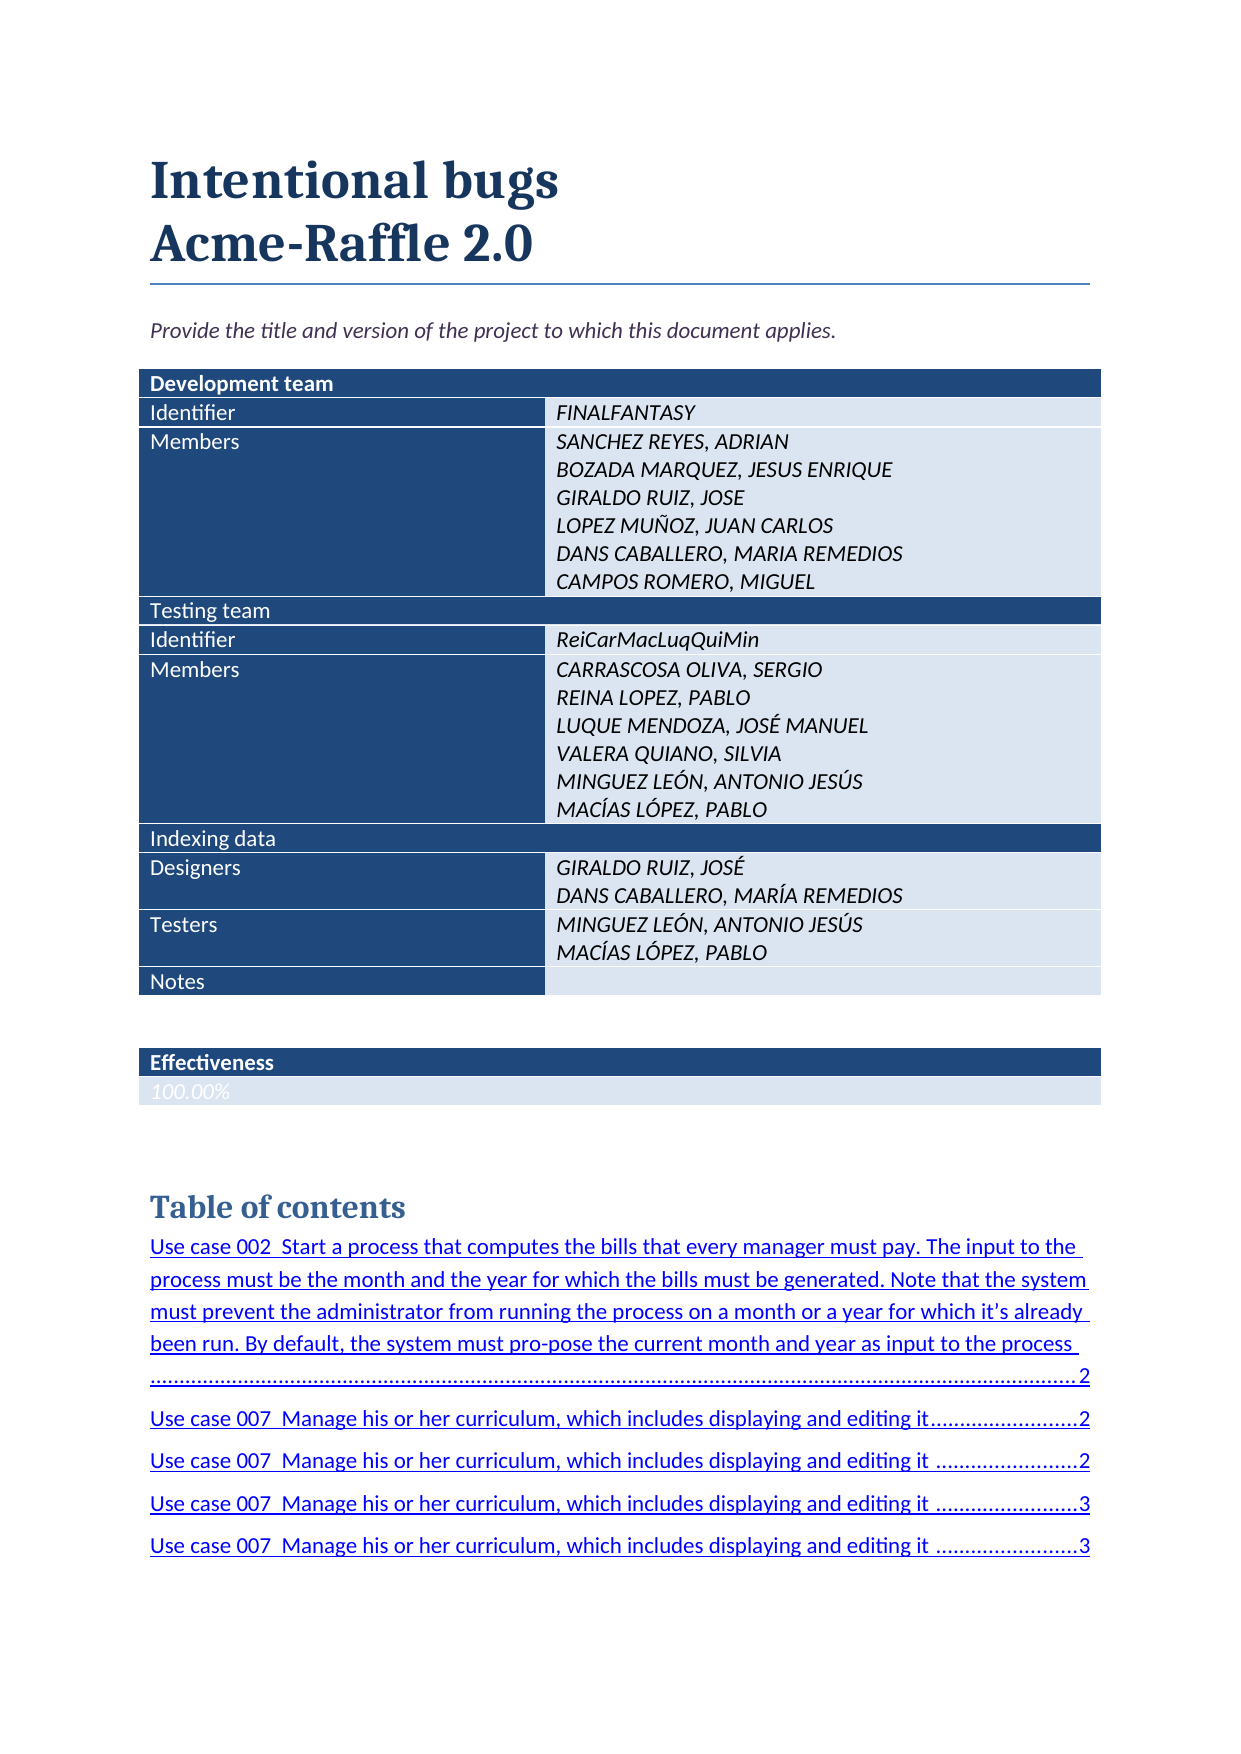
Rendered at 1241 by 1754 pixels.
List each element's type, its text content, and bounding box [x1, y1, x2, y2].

table_cell Members [139, 428, 545, 596]
table_cell FINALFANTASY [545, 398, 1101, 426]
table_header Effectiveness [139, 1048, 1101, 1076]
text Use case 007 Manage his or her curriculum, which includes displaying and editing it 2 [150, 1404, 1090, 1428]
table_cell Indexing data [139, 824, 1101, 852]
table_cell CARRASCOSA OLIVA, SERGIO REINA LOPEZ, PABLO LUQUE MENDOZA, JOSÉ MANUEL VALERA QUIANO, SILVIA MINGUEZ LEÓN, ANTONIO JESÚS MACÍAS LÓPEZ, PABLO [545, 655, 1101, 823]
table_cell Identifier [139, 398, 545, 426]
table_cell SANCHEZ REYES, ADRIAN BOZADA MARQUEZ, JESUS ENRIQUE GIRALDO RUIZ, JOSE LOPEZ MUÑOZ, JUAN CARLOS DANS CABALLERO, MARIA REMEDIOS CAMPOS ROMERO, MIGUEL [545, 428, 1101, 596]
text Use case 007 Manage his or her curriculum, which includes displaying and editing it 2 [150, 1446, 1090, 1471]
text Use case 007 Manage his or her curriculum, which includes displaying and editing it 3 [150, 1489, 1090, 1513]
text Provide the title and version of the project to which this document applies. [150, 316, 1090, 344]
title Intentional bugs Acme-Raffle 2.0 [150, 150, 1090, 283]
table_cell [545, 967, 1101, 995]
table_cell Notes [139, 967, 545, 995]
table_cell ReiCarMacLuqQuiMin [545, 626, 1101, 654]
table_cell GIRALDO RUIZ, JOSÉ DANS CABALLERO, MARÍA REMEDIOS [545, 853, 1101, 909]
table_cell MINGUEZ LEÓN, ANTONIO JESÚS MACÍAS LÓPEZ, PABLO [545, 910, 1101, 966]
text Use case 002 Start a process that computes the bills that every manager must pay. The input to the process must be the month and the year for which the bills must be generated. Note that the system must prevent the administrator from running the process on a month or a year for which it’s already been run. By default, the system must pro-pose the current month and year as input to the process 2 [150, 1232, 1090, 1321]
table_cell Identifier [139, 626, 545, 654]
table_header Development team [139, 369, 1101, 397]
table_cell Designers [139, 853, 545, 909]
subtitle Table of contents [150, 1188, 1090, 1227]
table_cell 100,00% [139, 1077, 1101, 1105]
table_cell Members [139, 655, 545, 823]
text Use case 007 Manage his or her curriculum, which includes displaying and editing it 3 [150, 1532, 1090, 1556]
table_cell Testing team [139, 597, 1101, 624]
text Use case 002 Start a process that computes the bills that every manager must pay. The input to the process must be the month and the year for which the bills must be generated. Note that the system must prevent the administrator from running the process on a month or a year for which it’s already been run. By default, the system must pro-pose the current month and year as input to the process 2 [150, 1322, 1090, 1385]
table_cell Testers [139, 910, 545, 966]
